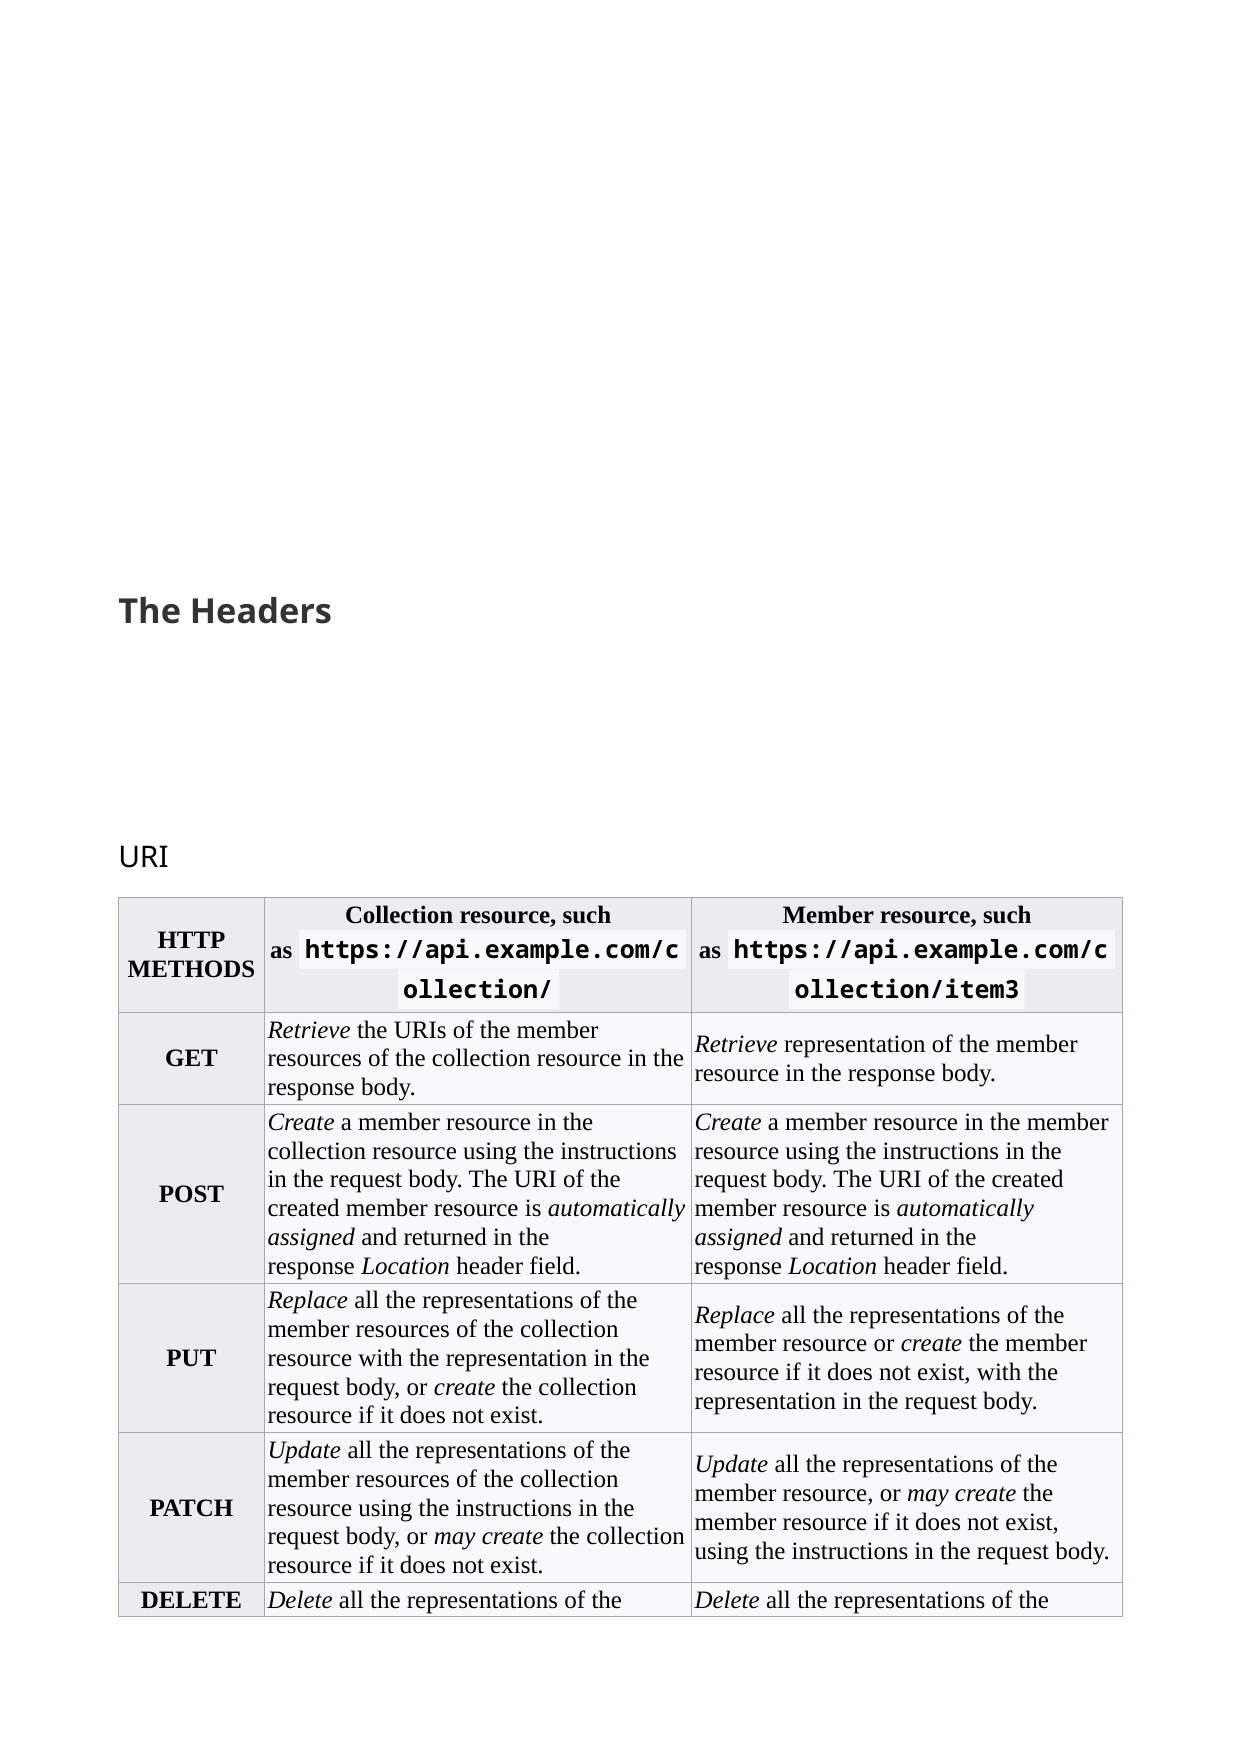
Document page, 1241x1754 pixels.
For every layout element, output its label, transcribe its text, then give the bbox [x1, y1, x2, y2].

text The Headers [118, 587, 1122, 634]
table_cell Replace all the representations of the member resources of the collection resource with the representation in the request body, or create the collection resource if it does not exist. [265, 1284, 691, 1432]
table_header Collection resource, such as https://api.example.com/collection/ [265, 898, 691, 1012]
table_cell DELETE [119, 1583, 264, 1616]
table_cell GET [119, 1013, 264, 1104]
table_cell Delete all the representations of the [692, 1583, 1122, 1616]
text URI [118, 836, 1122, 876]
table_cell Retrieve representation of the member resource in the response body. [692, 1013, 1122, 1104]
table_cell PATCH [119, 1433, 264, 1582]
table_cell Create a member resource in the collection resource using the instructions in the request body. The URI of the created member resource is automatically assigned and returned in the response Location header field. [265, 1105, 691, 1282]
table_cell POST [119, 1105, 264, 1282]
table_header Member resource, such as https://api.example.com/collection/item3 [692, 898, 1122, 1012]
table_cell Replace all the representations of the member resource or create the member resource if it does not exist, with the representation in the request body. [692, 1284, 1122, 1432]
table_cell Update all the representations of the member resource, or may create the member resource if it does not exist, using the instructions in the request body. [692, 1433, 1122, 1582]
table_cell Delete all the representations of the [265, 1583, 691, 1616]
table_cell Retrieve the URIs of the member resources of the collection resource in the response body. [265, 1013, 691, 1104]
table_cell PUT [119, 1284, 264, 1432]
table_cell Update all the representations of the member resources of the collection resource using the instructions in the request body, or may create the collection resource if it does not exist. [265, 1433, 691, 1582]
table_header HTTP METHODS [119, 898, 264, 1012]
table_cell Create a member resource in the member resource using the instructions in the request body. The URI of the created member resource is automatically assigned and returned in the response Location header field. [692, 1105, 1122, 1282]
